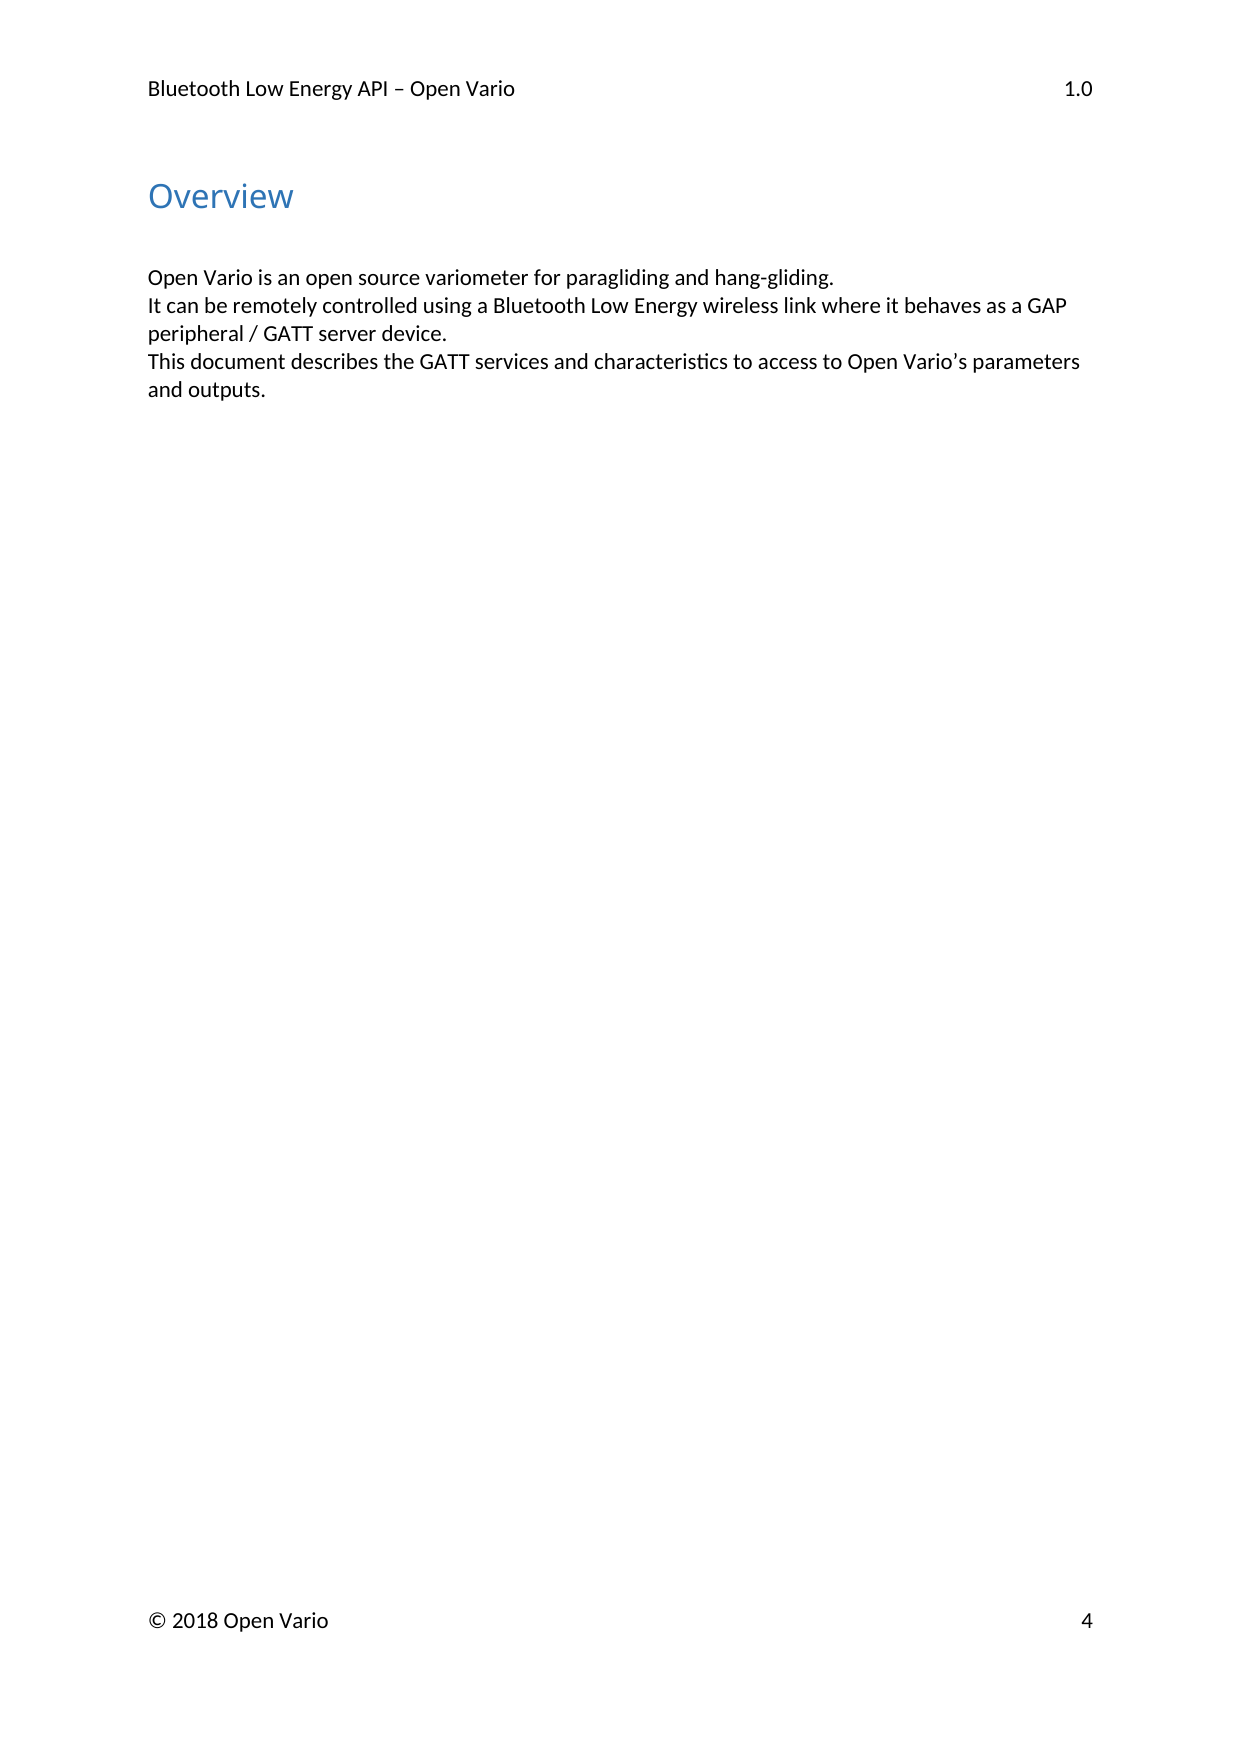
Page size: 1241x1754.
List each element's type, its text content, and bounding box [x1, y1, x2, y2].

subtitle Overview [148, 173, 1093, 218]
text Open Vario is an open source variometer for paragliding and hang-gliding. It can be remotely controlled using a Bluetooth Low Energy wireless link where it behaves as a GAP peripheral / GATT server device. This document describes the GATT services and characteristics to access to Open Vario’s parameters and outputs. [148, 263, 1093, 403]
